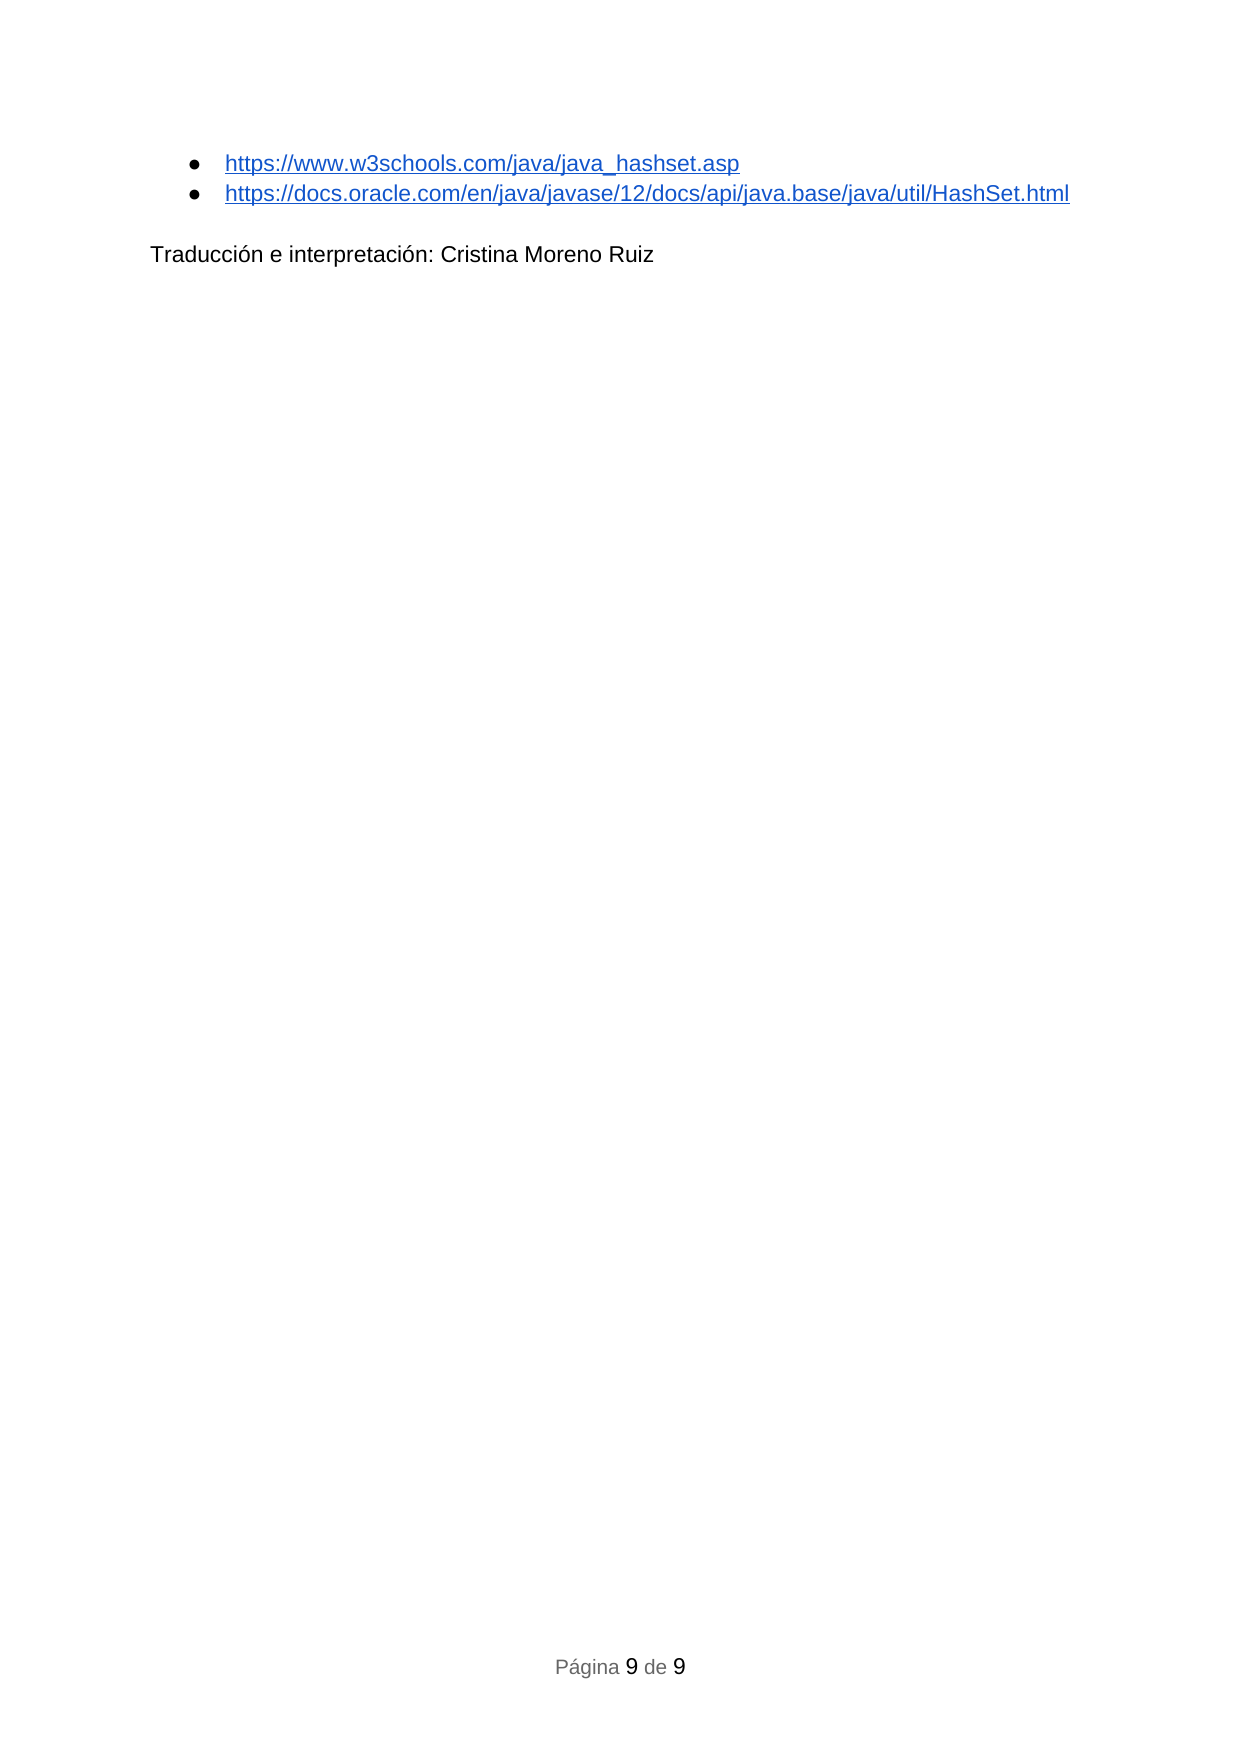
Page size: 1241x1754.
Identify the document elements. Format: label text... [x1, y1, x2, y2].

list https://docs.oracle.com/en/java/javase/12/docs/api/java.base/java/util/HashSet.html [187, 180, 1090, 207]
text Traducción e interpretación: Cristina Moreno Ruiz [150, 241, 1090, 267]
list https://www.w3schools.com/java/java_hashset.asp [187, 150, 1090, 176]
